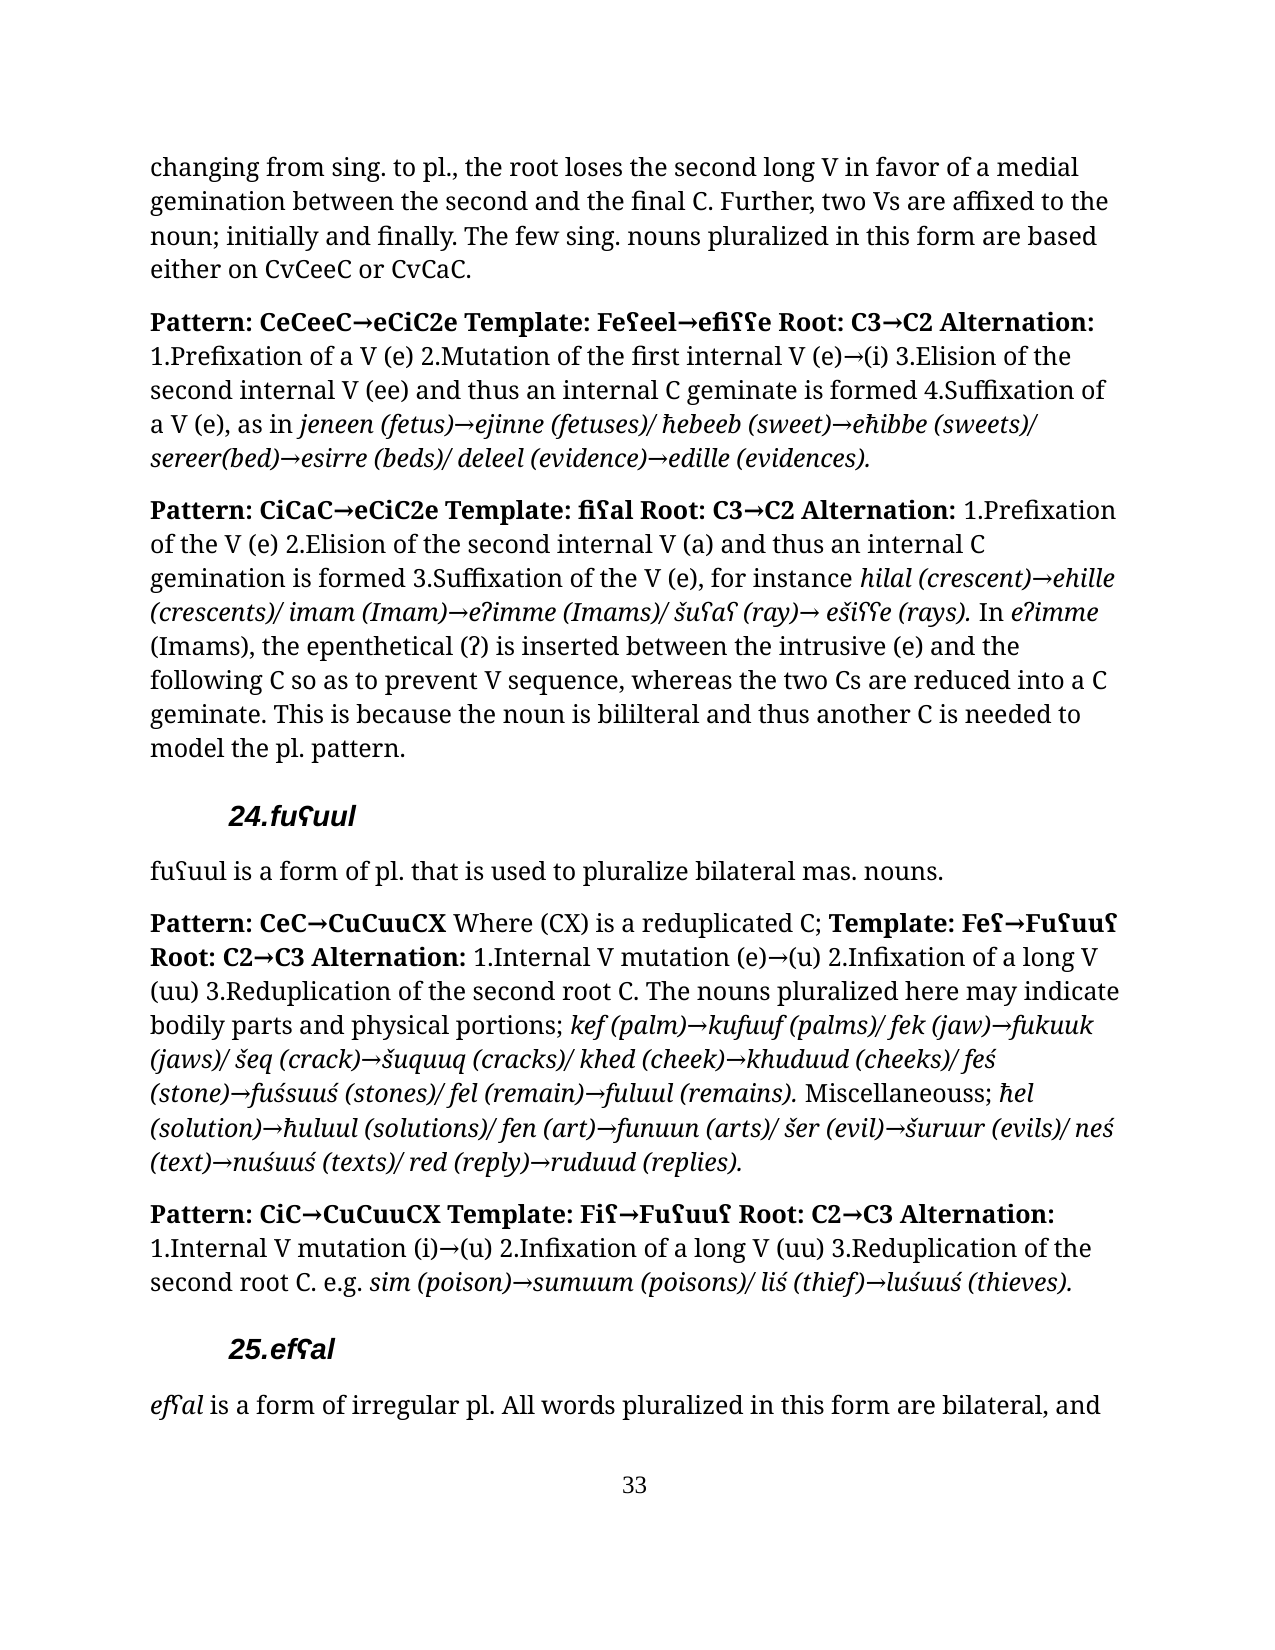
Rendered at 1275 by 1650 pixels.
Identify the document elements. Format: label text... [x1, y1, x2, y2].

text efʕal is a form of irregular pl. All words pluralized in this form are bilateral, and [150, 1387, 1125, 1421]
subtitle fuʕuul [228, 799, 1125, 832]
text Pattern: CeC→CuCuuCX Where (CX) is a reduplicated C; Template: Feʕ→Fuʕuuʕ Root: C2→C3 Alternation: 1.Internal V mutation (e)→(u) 2.Infixation of a long V (uu) 3.Reduplication of the second root C. The nouns pluralized here may indicate bodily parts and physical portions; kef (palm)→kufuuf (palms)/ fek (jaw)→fukuuk (jaws)/ šeq (crack)→šuquuq (cracks)/ khed (cheek)→khuduud (cheeks)/ feś (stone)→fuśsuuś (stones)/ fel (remain)→fuluul (remains). Miscellaneouss; ħel (solution)→ħuluul (solutions)/ fen (art)→funuun (arts)/ šer (evil)→šuruur (evils)/ neś (text)→nuśuuś (texts)/ red (reply)→ruduud (replies). [150, 906, 1125, 1178]
text fuʕuul is a form of pl. that is used to pluralize bilateral mas. nouns. [150, 854, 1125, 888]
text Pattern: CeCeeC→eCiC2e Template: Feʕeel→efiʕʕe Root: C3→C2 Alternation: 1.Prefixation of a V (e) 2.Mutation of the first internal V (e)→(i) 3.Elision of the second internal V (ee) and thus an internal C geminate is formed 4.Suffixation of a V (e), as in jeneen (fetus)→ejinne (fetuses)/ ħebeeb (sweet)→eħibbe (sweets)/ sereer(bed)→esirre (beds)/ deleel (evidence)→edille (evidences). [150, 304, 1125, 474]
text Pattern: CiC→CuCuuCX Template: Fiʕ→Fuʕuuʕ Root: C2→C3 Alternation: 1.Internal V mutation (i)→(u) 2.Infixation of a long V (uu) 3.Reduplication of the second root C. e.g. sim (poison)→sumuum (poisons)/ liś (thief)→luśuuś (thieves). [150, 1196, 1125, 1298]
text Pattern: CiCaC→eCiC2e Template: fiʕal Root: C3→C2 Alternation: 1.Prefixation of the V (e) 2.Elision of the second internal V (a) and thus an internal C gemination is formed 3.Suffixation of the V (e), for instance hilal (crescent)→ehille (crescents)/ imam (Imam)→eʔimme (Imams)/ šuʕaʕ (ray)→ ešiʕʕe (rays). In eʔimme (Imams), the epenthetical (ʔ) is inserted between the intrusive (e) and the following C so as to prevent V sequence, whereas the two Cs are reduced into a C geminate. This is because the noun is bililteral and thus another C is needed to model the pl. pattern. [150, 492, 1125, 765]
text changing from sing. to pl., the root loses the second long V in favor of a medial gemination between the second and the final C. Further, two Vs are affixed to the noun; initially and finally. The few sing. nouns pluralized in this form are based either on CvCeeC or CvCaC. [150, 150, 1125, 286]
subtitle efʕal [228, 1332, 1125, 1366]
